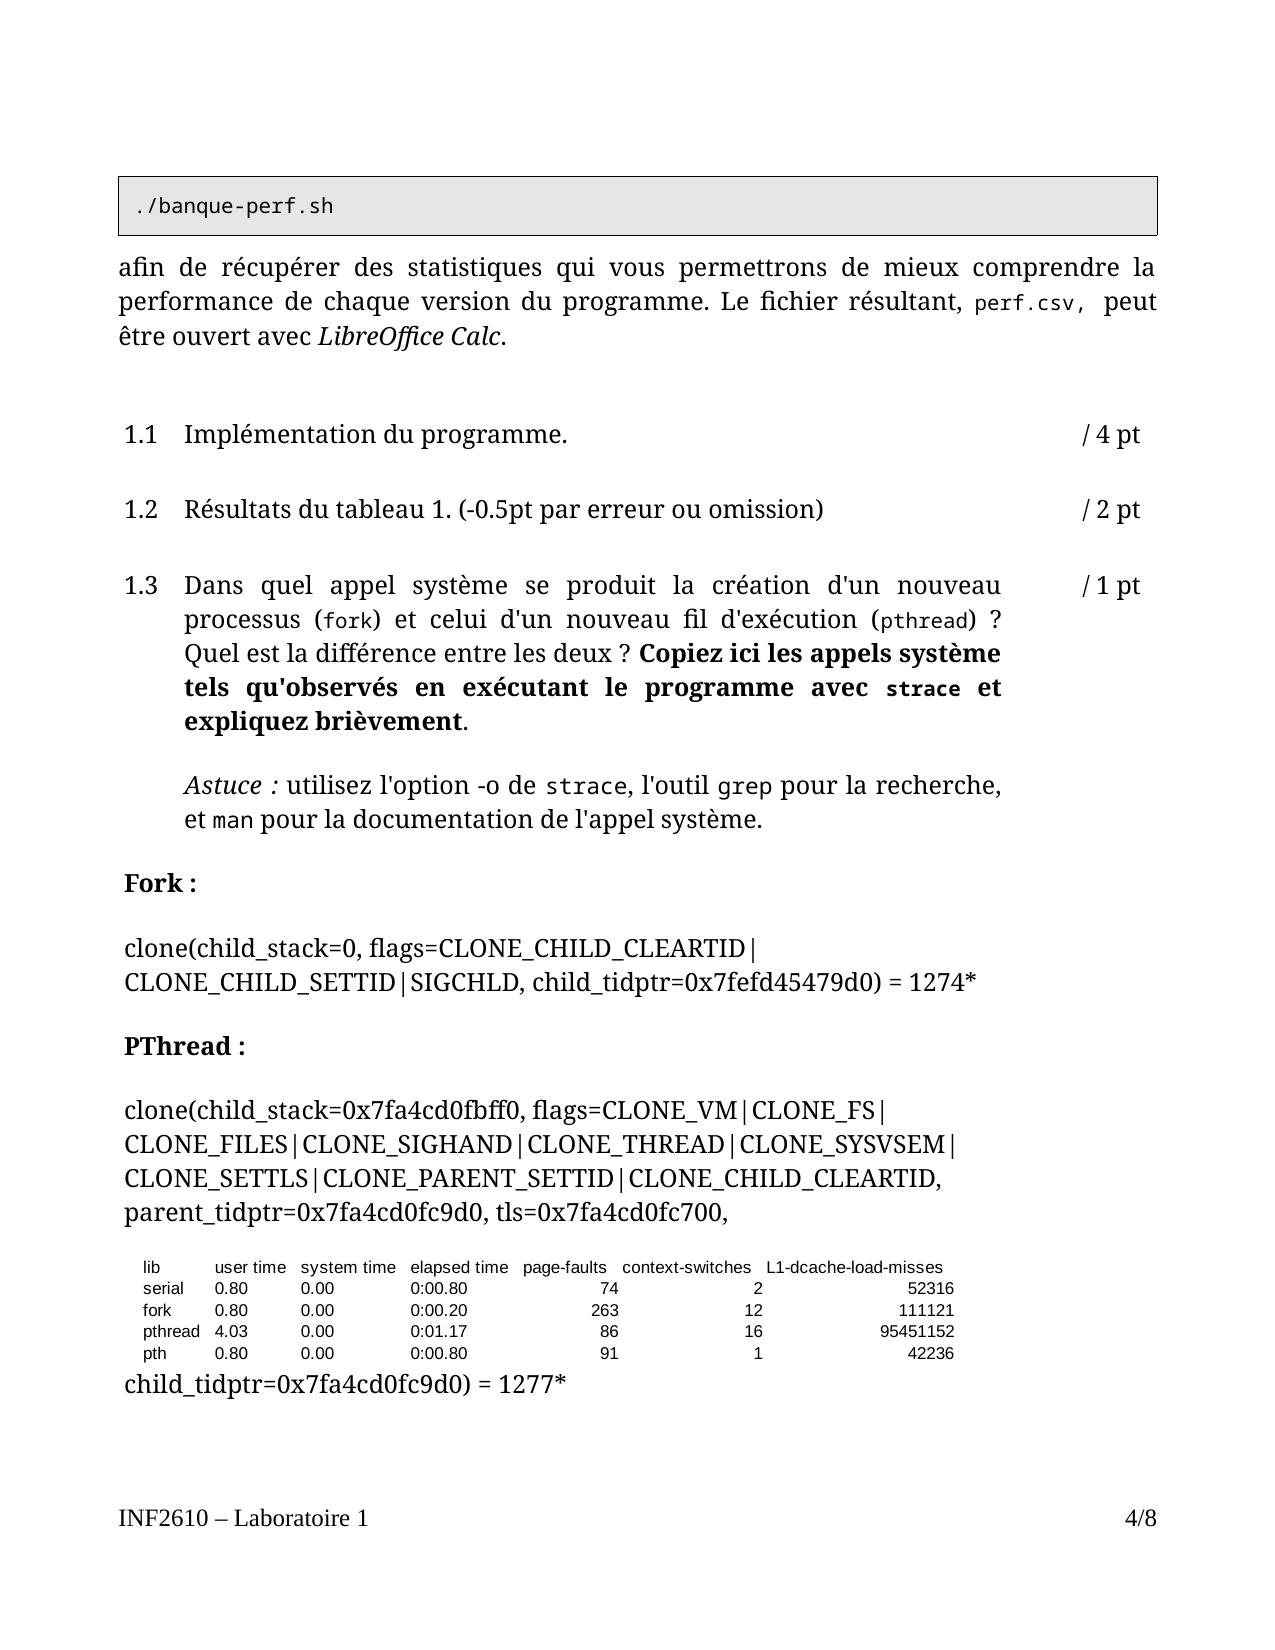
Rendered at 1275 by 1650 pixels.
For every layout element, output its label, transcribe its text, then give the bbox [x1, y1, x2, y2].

table_cell Dans quel appel système se produit la création d'un nouveau processus (fork) et celui d'un nouveau fil d'exécution (pthread) ? Quel est la différence entre les deux ? Copiez ici les appels système tels qu'observés en exécutant le programme avec strace et expliquez brièvement. Astuce : utilisez l'option -o de strace, l'outil grep pour la recherche, et man pour la documentation de l'appel système. Fork : clone(child_stack=0, flags=CLONE_CHILD_CLEARTID|CLONE_CHILD_SETTID|SIGCHLD, child_tidptr=0x7fefd45479d0) = 1274* PThread : clone(child_stack=0x7fa4cd0fbff0, flags=CLONE_VM|CLONE_FS|CLONE_FILES|CLONE_SIGHAND|CLONE_THREAD|CLONE_SYSVSEM|CLONE_SETTLS|CLONE_PARENT_SETTID|CLONE_CHILD_CLEARTID, parent_tidptr=0x7fa4cd0fc9d0, tls=0x7fa4cd0fc700, child_tidptr=0x7fa4cd0fc9d0) = 1277* Explication : L'appel systeme « clone » est appele dans les deux cas. Les flags utilises permettent de differencier les appels. Par exemple CLONE_VM fait que le processus pere et enfant utilise le meme espace memoire (= fonctionnement d'un thread). De meme, les autres flags CLONE_XXX de l'appel PThread font que le processus enfant partagent diveres elements, contrairement a l'appel Fork. [118, 547, 1007, 1422]
table_cell Résultats du tableau 1. (-0.5pt par erreur ou omission) [118, 471, 1007, 547]
text ./banque-perf.sh [119, 177, 1157, 235]
table_cell [1008, 547, 1077, 1422]
table_cell / 1 pt [1077, 547, 1155, 1422]
table_cell [1008, 471, 1077, 547]
table_header [1008, 396, 1077, 471]
table_header Implémentation du programme. [118, 396, 1007, 471]
table_header / 4 pt [1077, 396, 1155, 471]
table_cell / 2 pt [1077, 471, 1155, 547]
text afin de récupérer des statistiques qui vous permettrons de mieux comprendre la performance de chaque version du programme. Le fichier résultant, perf.csv, peut être ouvert avec LibreOffice Calc. [118, 250, 1157, 352]
